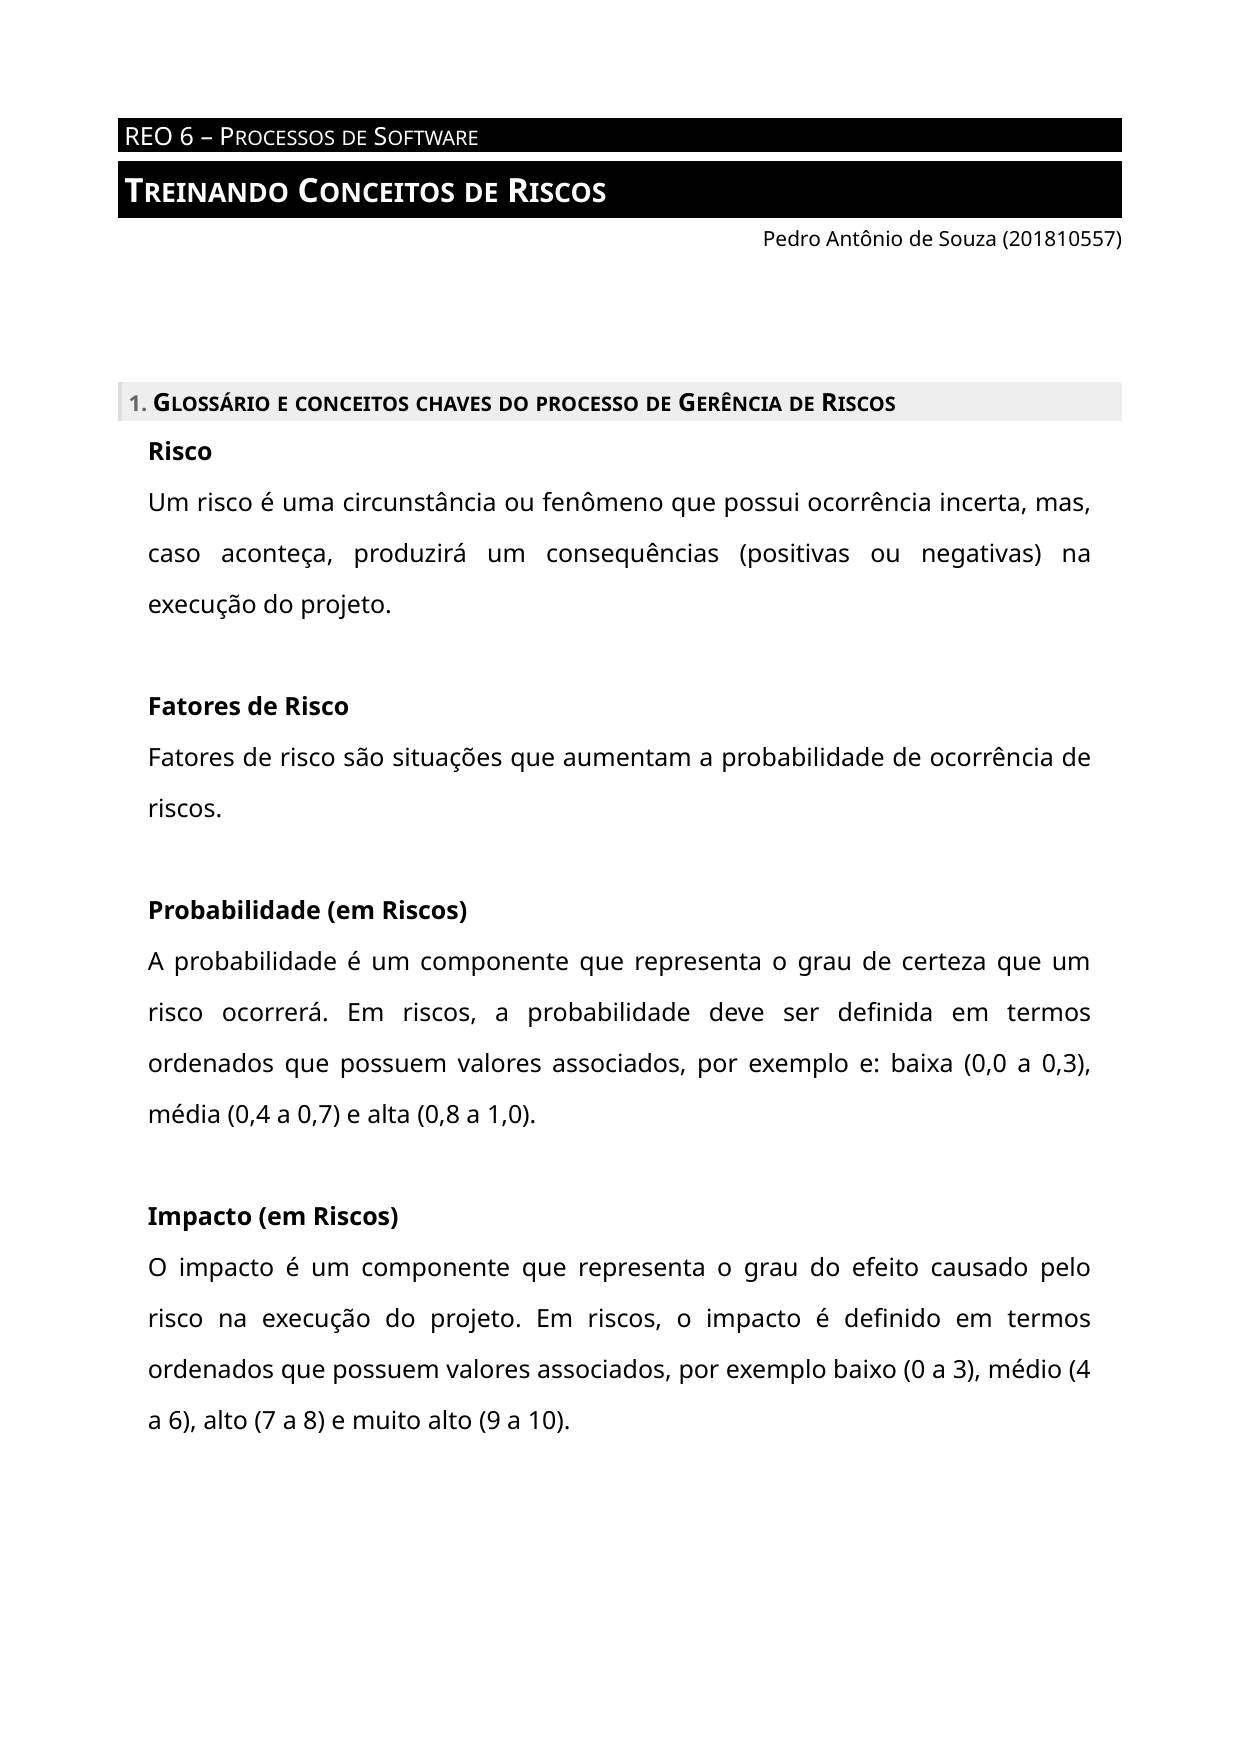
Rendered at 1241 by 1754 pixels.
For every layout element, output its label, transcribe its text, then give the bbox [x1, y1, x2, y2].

text Fatores de risco são situações que aumentam a probabilidade de ocorrência de riscos. [148, 739, 1093, 824]
text Risco [148, 433, 1122, 467]
text 1. Glossário e conceitos chaves do processo de Gerência de Riscos [122, 382, 1122, 421]
text Probabilidade (em Riscos) [148, 893, 1122, 927]
text A probabilidade é um componente que representa o grau de certeza que um risco ocorrerá. Em riscos, a probabilidade deve ser definida em termos ordenados que possuem valores associados, por exemplo e: baixa (0,0 a 0,3), média (0,4 a 0,7) e alta (0,8 a 1,0). [148, 944, 1093, 1131]
text O impacto é um componente que representa o grau do efeito causado pelo risco na execução do projeto. Em riscos, o impacto é definido em termos ordenados que possuem valores associados, por exemplo baixo (0 a 3), médio (4 a 6), alto (7 a 8) e muito alto (9 a 10). [148, 1250, 1093, 1437]
text REO 6 – Processos de Software [118, 118, 1122, 152]
text Treinando Conceitos de Riscos [118, 161, 1122, 218]
text Fatores de Risco [148, 688, 1122, 722]
text Pedro Antônio de Souza (201810557) [118, 224, 1122, 253]
text Um risco é uma circunstância ou fenômeno que possui ocorrência incerta, mas, caso aconteça, produzirá um consequências (positivas ou negativas) na execução do projeto. [148, 484, 1093, 620]
text Impacto (em Riscos) [148, 1199, 1122, 1233]
